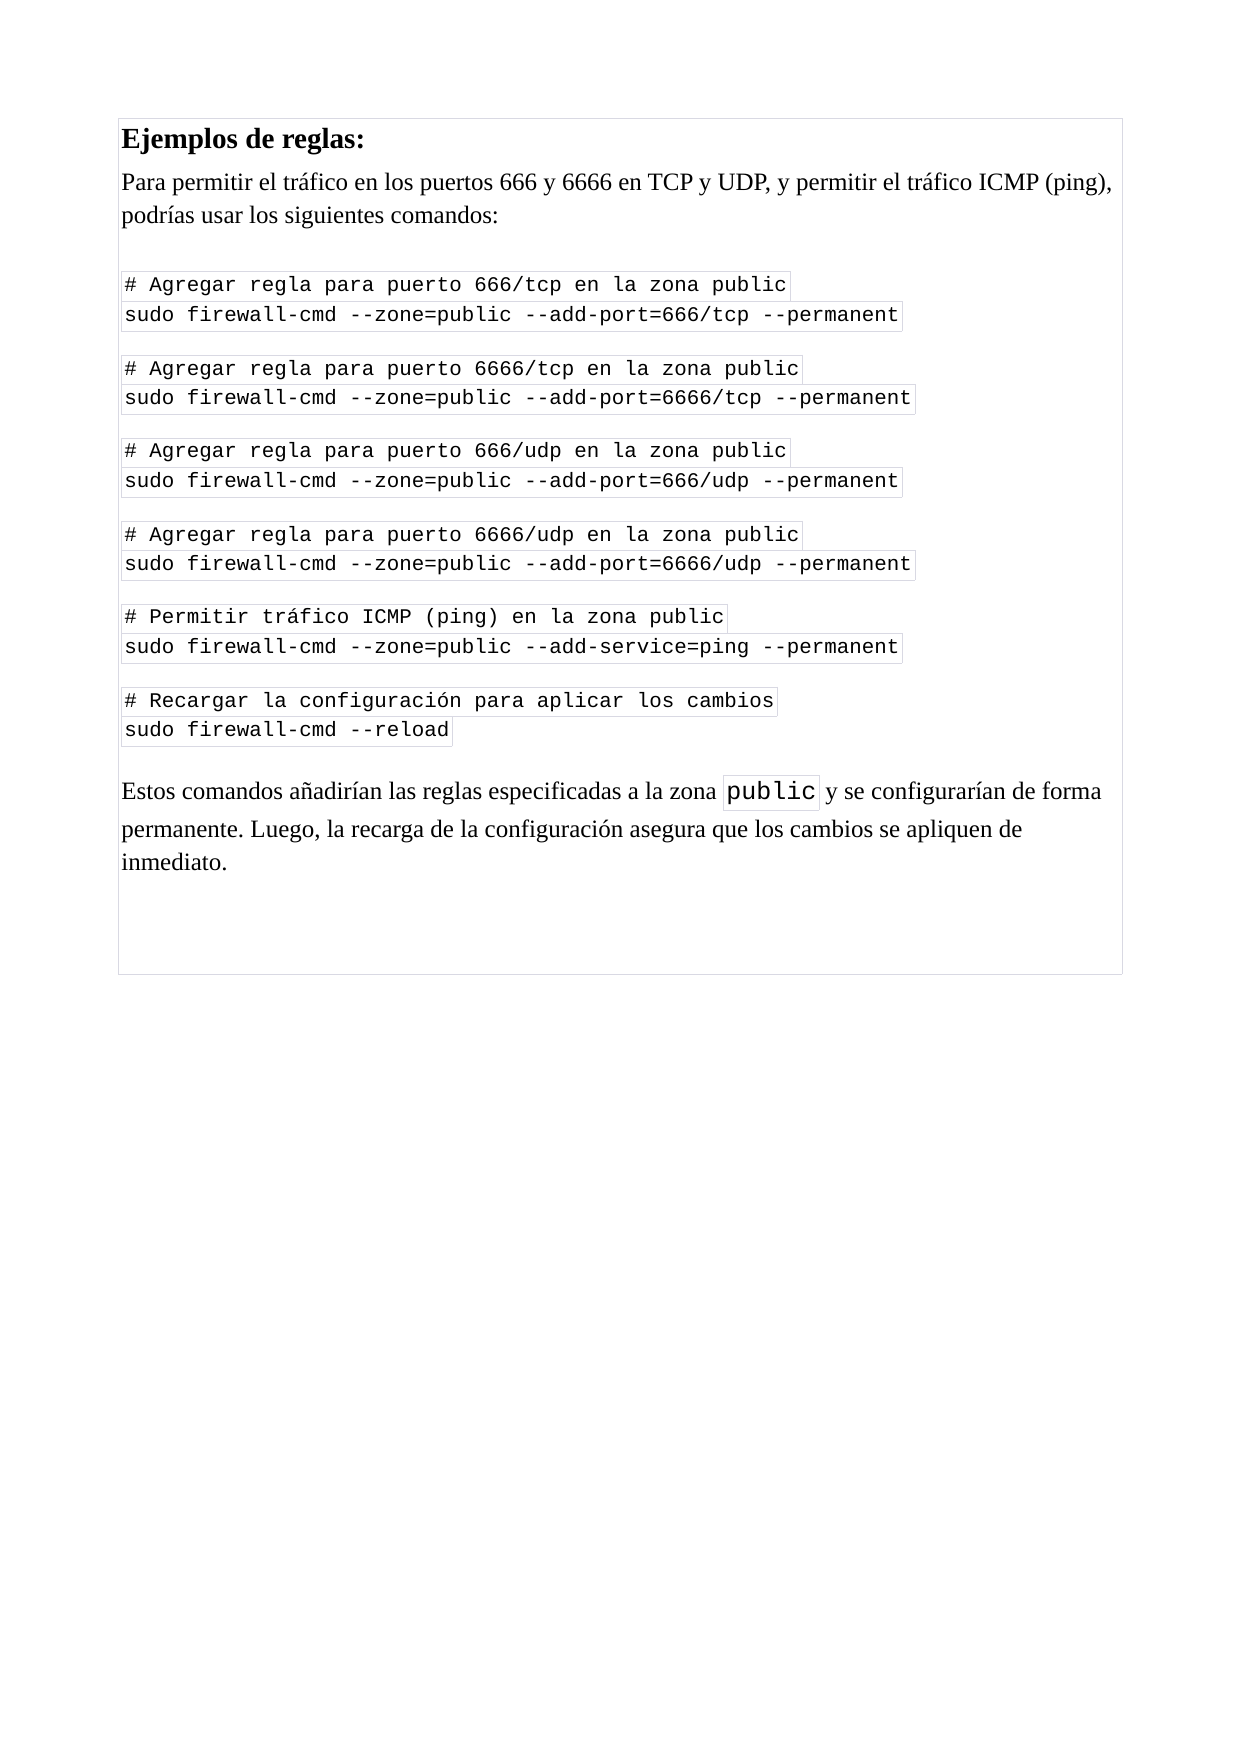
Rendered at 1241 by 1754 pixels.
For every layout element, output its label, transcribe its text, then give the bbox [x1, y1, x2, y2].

text sudo firewall-cmd --zone=public --add-port=666/udp --permanent [791, 464, 1122, 497]
text # Agregar regla para puerto 6666/udp en la zona public [119, 517, 1122, 547]
text Para permitir el tráfico en los puertos 666 y 6666 en TCP y UDP, y permitir el tráfico ICMP (ping), podrías usar los siguientes comandos: [119, 164, 1122, 229]
text sudo firewall-cmd --zone=public --add-port=6666/tcp --permanent [122, 385, 915, 414]
text # Permitir tráfico ICMP (ping) en la zona public [119, 601, 1122, 630]
text sudo firewall-cmd --zone=public --add-port=666/tcp --permanent [122, 302, 902, 331]
text sudo firewall-cmd --zone=public --add-port=666/tcp --permanent [791, 298, 1122, 331]
text sudo firewall-cmd --zone=public --add-port=6666/udp --permanent [122, 551, 915, 580]
text [453, 713, 1122, 746]
text sudo firewall-cmd --zone=public --add-port=6666/tcp --permanent [803, 381, 1122, 414]
text # Agregar regla para puerto 666/tcp en la zona public [119, 268, 1122, 298]
text sudo firewall-cmd --zone=public --add-service=ping --permanent [728, 630, 1122, 663]
text Estos comandos añadirían las reglas especificadas a la zona public y se configurarían de forma permanente. Luego, la recarga de la configuración asegura que los cambios se apliquen de inmediato. [119, 772, 1122, 876]
text sudo firewall-cmd --reload [122, 717, 452, 746]
text # Agregar regla para puerto 666/udp en la zona public [119, 434, 1122, 464]
text # Recargar la configuración para aplicar los cambios [119, 683, 1122, 713]
text # Agregar regla para puerto 6666/tcp en la zona public [119, 351, 1122, 381]
text sudo firewall-cmd --zone=public --add-port=666/udp --permanent [122, 468, 902, 497]
text sudo firewall-cmd --zone=public --add-port=6666/udp --permanent [803, 547, 1122, 580]
text sudo firewall-cmd --zone=public --add-service=ping --permanent [122, 634, 902, 663]
subtitle Ejemplos de reglas: [119, 119, 1122, 155]
